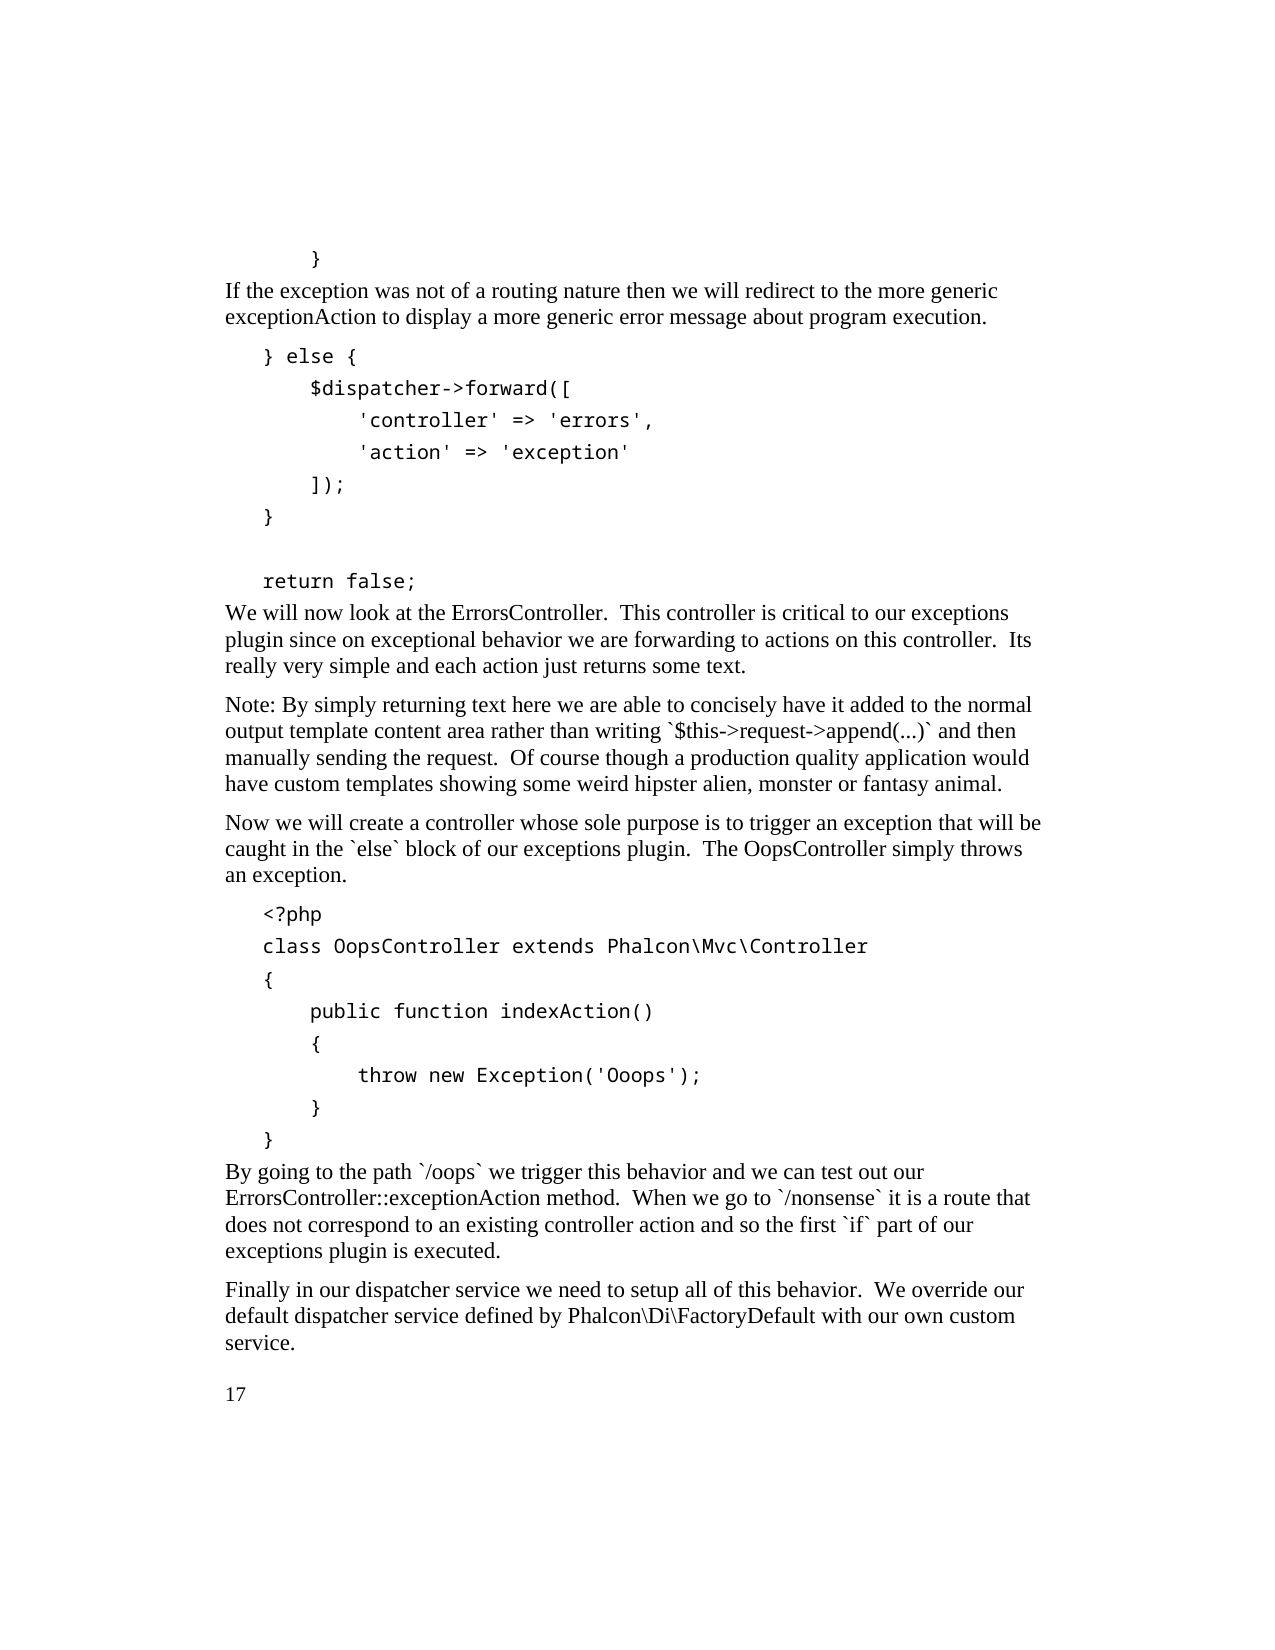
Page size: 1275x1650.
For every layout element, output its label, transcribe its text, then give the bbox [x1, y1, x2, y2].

text { [262, 1029, 1050, 1056]
text } else { [262, 342, 1050, 369]
text } [262, 1126, 1050, 1153]
text public function indexAction() [262, 997, 1050, 1024]
text } [262, 244, 1050, 271]
text } [262, 503, 1050, 530]
text ]); [262, 471, 1050, 498]
text { [262, 965, 1050, 992]
text 'controller' => 'errors', [262, 406, 1050, 433]
text Now we will create a controller whose sole purpose is to trigger an exception that will be caught in the `else` block of our exceptions plugin. The OopsController simply throws an exception. [225, 809, 1050, 888]
text By going to the path `/oops` we trigger this behavior and we can test out our ErrorsController::exceptionAction method. When we go to `/nonsense` it is a route that does not correspond to an existing controller action and so the first `if` part of our exceptions plugin is executed. [225, 1158, 1050, 1263]
text throw new Exception('Ooops'); [262, 1061, 1050, 1088]
text } [262, 1093, 1050, 1121]
text 'action' => 'exception' [262, 438, 1050, 465]
text <?php [262, 900, 1050, 927]
text $dispatcher->forward([ [262, 374, 1050, 401]
text We will now look at the ErrorsController. This controller is critical to our exceptions plugin since on exceptional behavior we are forwarding to actions on this controller. Its really very simple and each action just returns some text. [225, 599, 1050, 678]
text If the exception was not of a routing nature then we will redirect to the more generic exceptionAction to display a more generic error message about program execution. [225, 277, 1050, 329]
text Note: By simply returning text here we are able to concisely have it added to the normal output template content area rather than writing `$this->request->append(...)` and then manually sending the request. Of course though a production quality application would have custom templates showing some weird hipster alien, monster or fantasy animal. [225, 691, 1050, 796]
text class OopsController extends Phalcon\Mvc\Controller [262, 933, 1050, 959]
text Finally in our dispatcher service we need to setup all of this behavior. We override our default dispatcher service defined by Phalcon\Di\FactoryDefault with our own custom service. [225, 1276, 1050, 1355]
text return false; [262, 567, 1050, 594]
